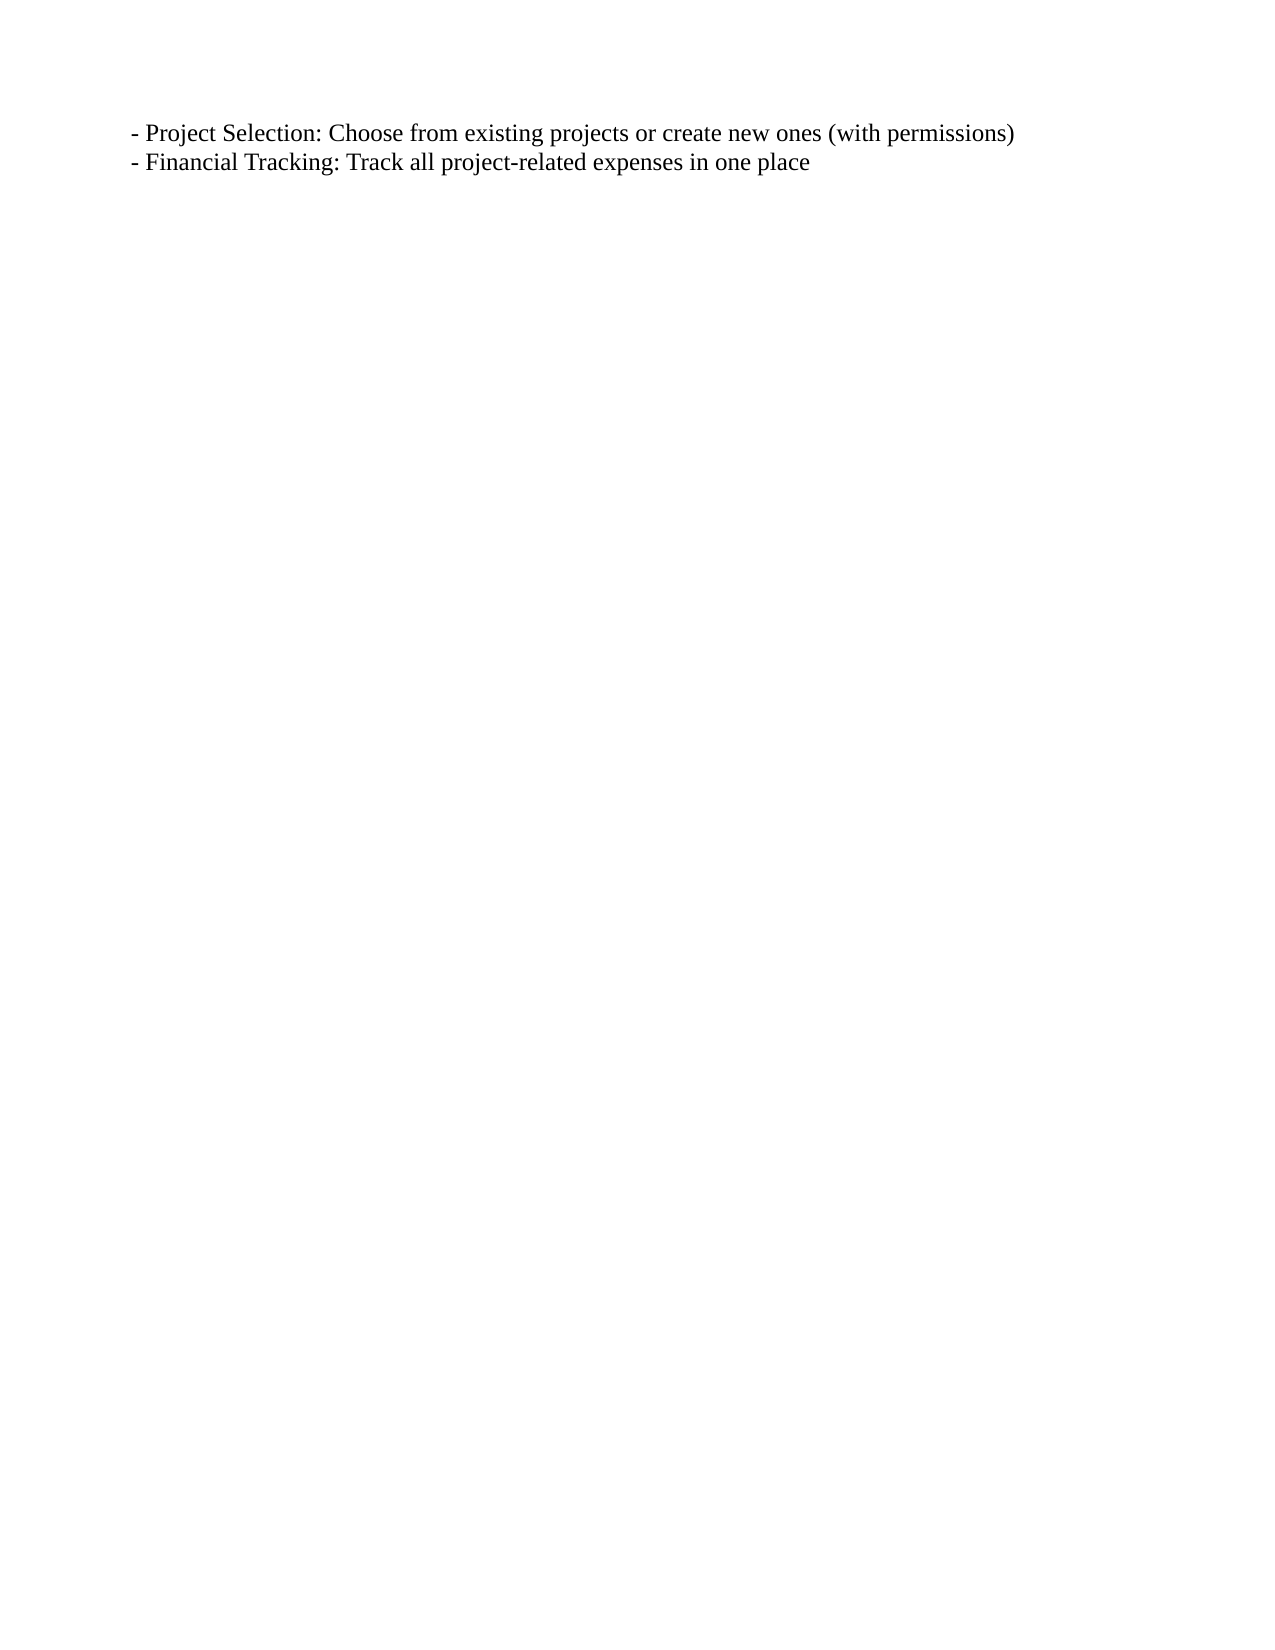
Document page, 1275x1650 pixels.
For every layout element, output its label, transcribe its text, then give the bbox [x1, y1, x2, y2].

text - Project Selection: Choose from existing projects or create new ones (with permissions) [118, 118, 1157, 147]
text - Financial Tracking: Track all project-related expenses in one place [118, 147, 1157, 176]
